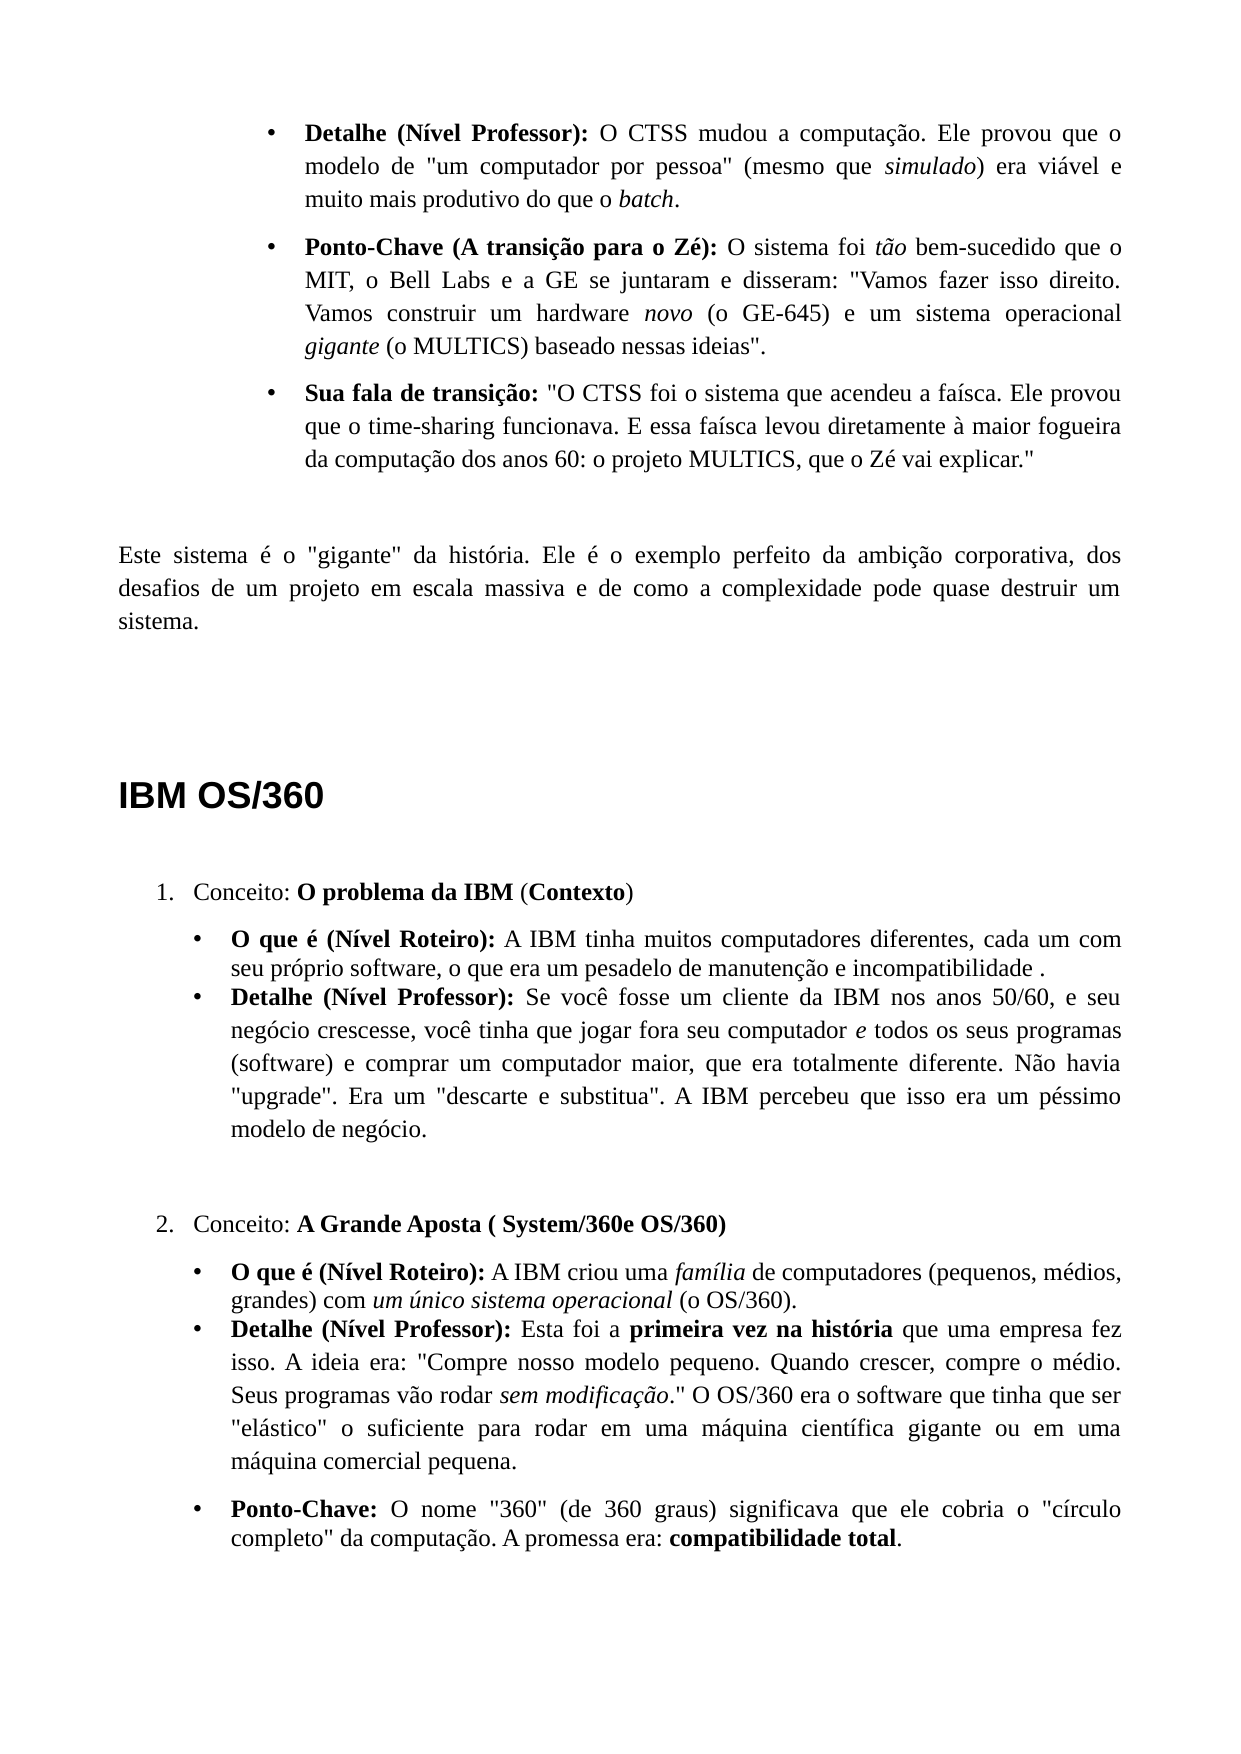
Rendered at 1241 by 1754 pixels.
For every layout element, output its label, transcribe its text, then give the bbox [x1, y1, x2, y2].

list O que é (Nível Roteiro): A IBM tinha muitos computadores diferentes, cada um com seu próprio software, o que era um pesadelo de manutenção e incompatibilidade . [193, 924, 1122, 982]
list Ponto-Chave: O nome "360" (de 360 graus) significava que ele cobria o "círculo completo" da computação. A promessa era: compatibilidade total. [193, 1494, 1122, 1551]
list Ponto-Chave (A transição para o Zé): O sistema foi tão bem-sucedido que o MIT, o Bell Labs e a GE se juntaram e disseram: "Vamos fazer isso direito. Vamos construir um hardware novo (o GE-645) e um sistema operacional gigante (o MULTICS) baseado nessas ideias". [267, 232, 1122, 359]
list Detalhe (Nível Professor): O CTSS mudou a computação. Ele provou que o modelo de "um computador por pessoa" (mesmo que simulado) era viável e muito mais produtivo do que o batch. [267, 118, 1122, 213]
list Conceito: O problema da IBM (Contexto) [156, 877, 1122, 906]
list Detalhe (Nível Professor): Se você fosse um cliente da IBM nos anos 50/60, e seu negócio crescesse, você tinha que jogar fora seu computador e todos os seus programas (software) e comprar um computador maior, que era totalmente diferente. Não havia "upgrade". Era um "descarte e substitua". A IBM percebeu que isso era um péssimo modelo de negócio. [193, 982, 1122, 1143]
list Sua fala de transição: "O CTSS foi o sistema que acendeu a faísca. Ele provou que o time-sharing funcionava. E essa faísca levou diretamente à maior fogueira da computação dos anos 60: o projeto MULTICS, que o Zé vai explicar." [267, 378, 1122, 473]
text Este sistema é o "gigante" da história. Ele é o exemplo perfeito da ambição corporativa, dos desafios de um projeto em escala massiva e de como a complexidade pode quase destruir um sistema. [118, 540, 1122, 634]
list Conceito: A Grande Aposta ( System/360e OS/360) [156, 1209, 1122, 1238]
list Detalhe (Nível Professor): Esta foi a primeira vez na história que uma empresa fez isso. A ideia era: "Compre nosso modelo pequeno. Quando crescer, compre o médio. Seus programas vão rodar sem modificação." O OS/360 era o software que tinha que ser "elástico" o suficiente para rodar em uma máquina científica gigante ou em uma máquina comercial pequena. [193, 1314, 1122, 1475]
subtitle IBM OS/360 [118, 773, 1122, 817]
list O que é (Nível Roteiro): A IBM criou uma família de computadores (pequenos, médios, grandes) com um único sistema operacional (o OS/360). [193, 1257, 1122, 1314]
